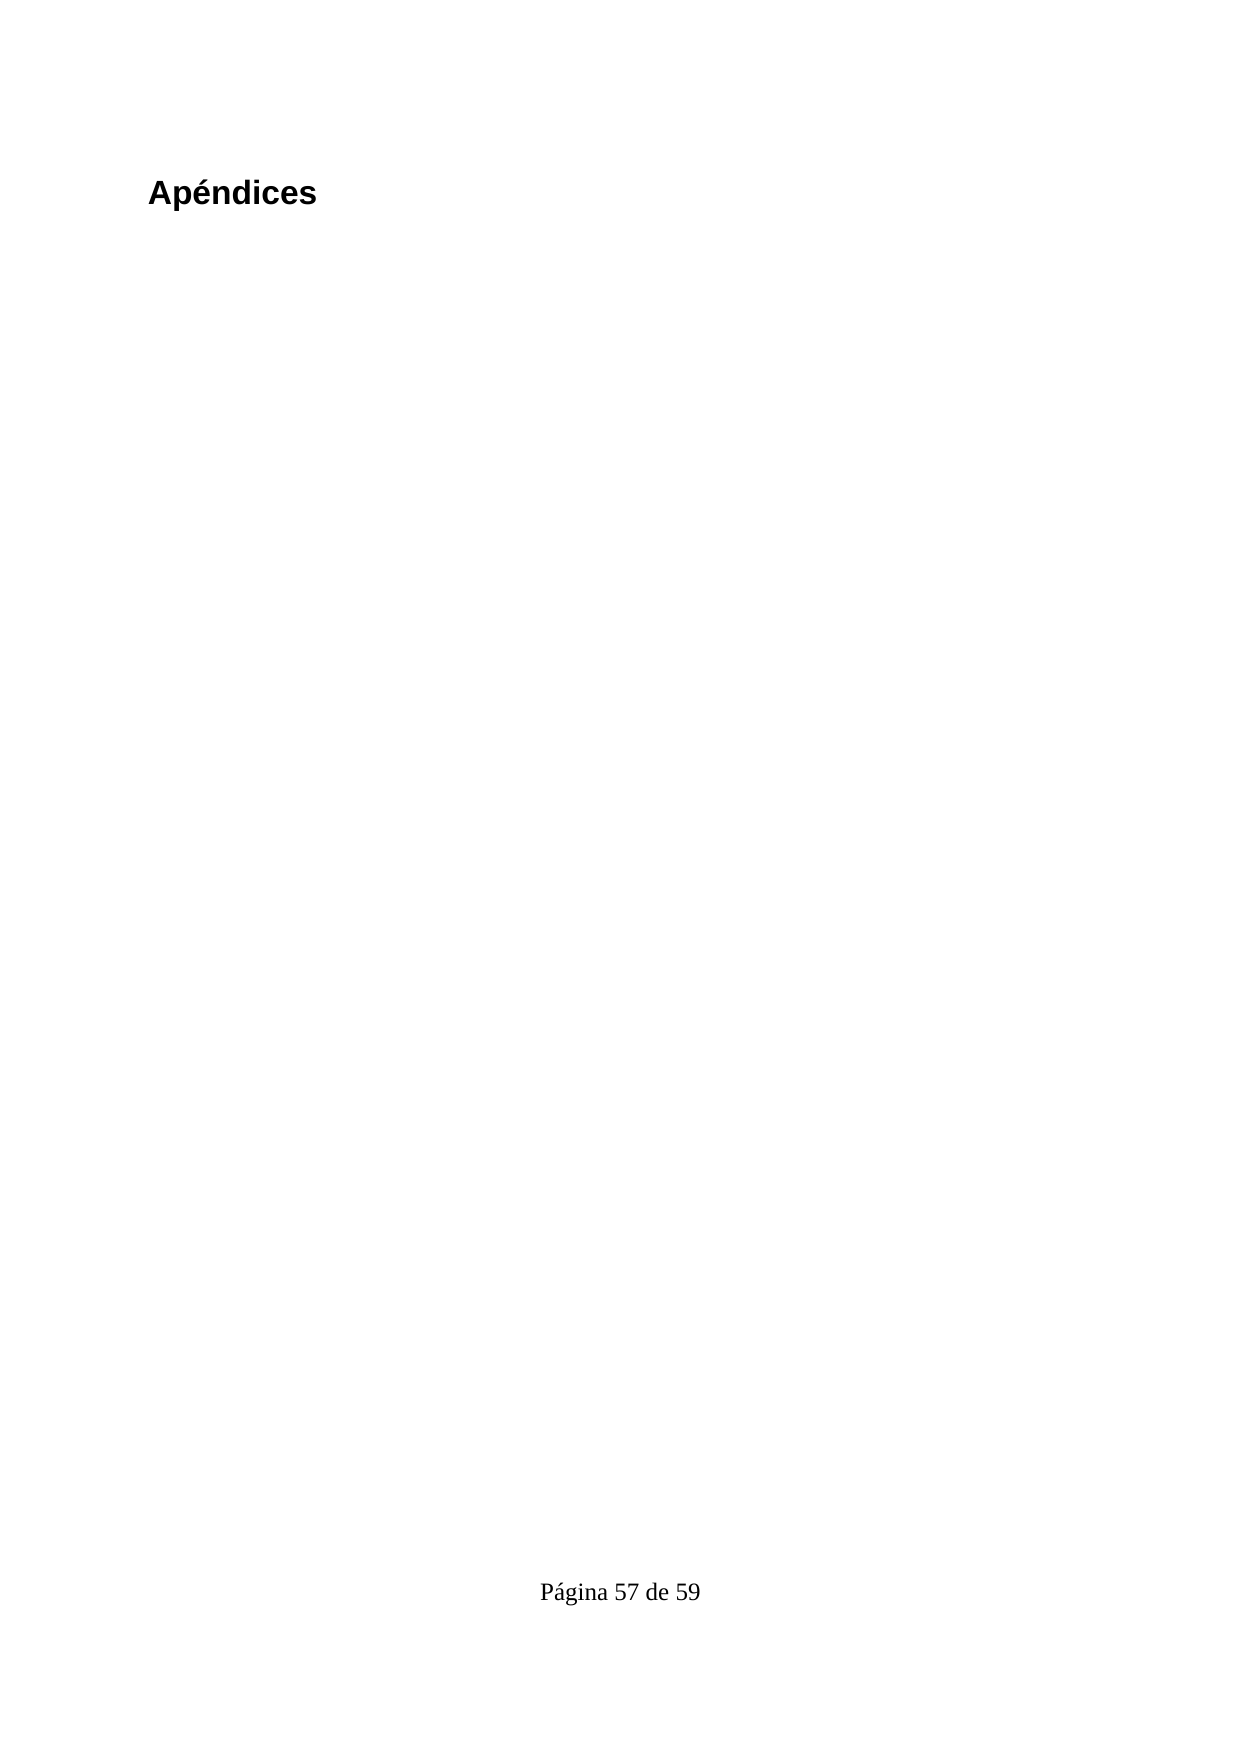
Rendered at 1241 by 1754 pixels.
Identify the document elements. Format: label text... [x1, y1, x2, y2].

subtitle Apéndices [148, 173, 1093, 211]
